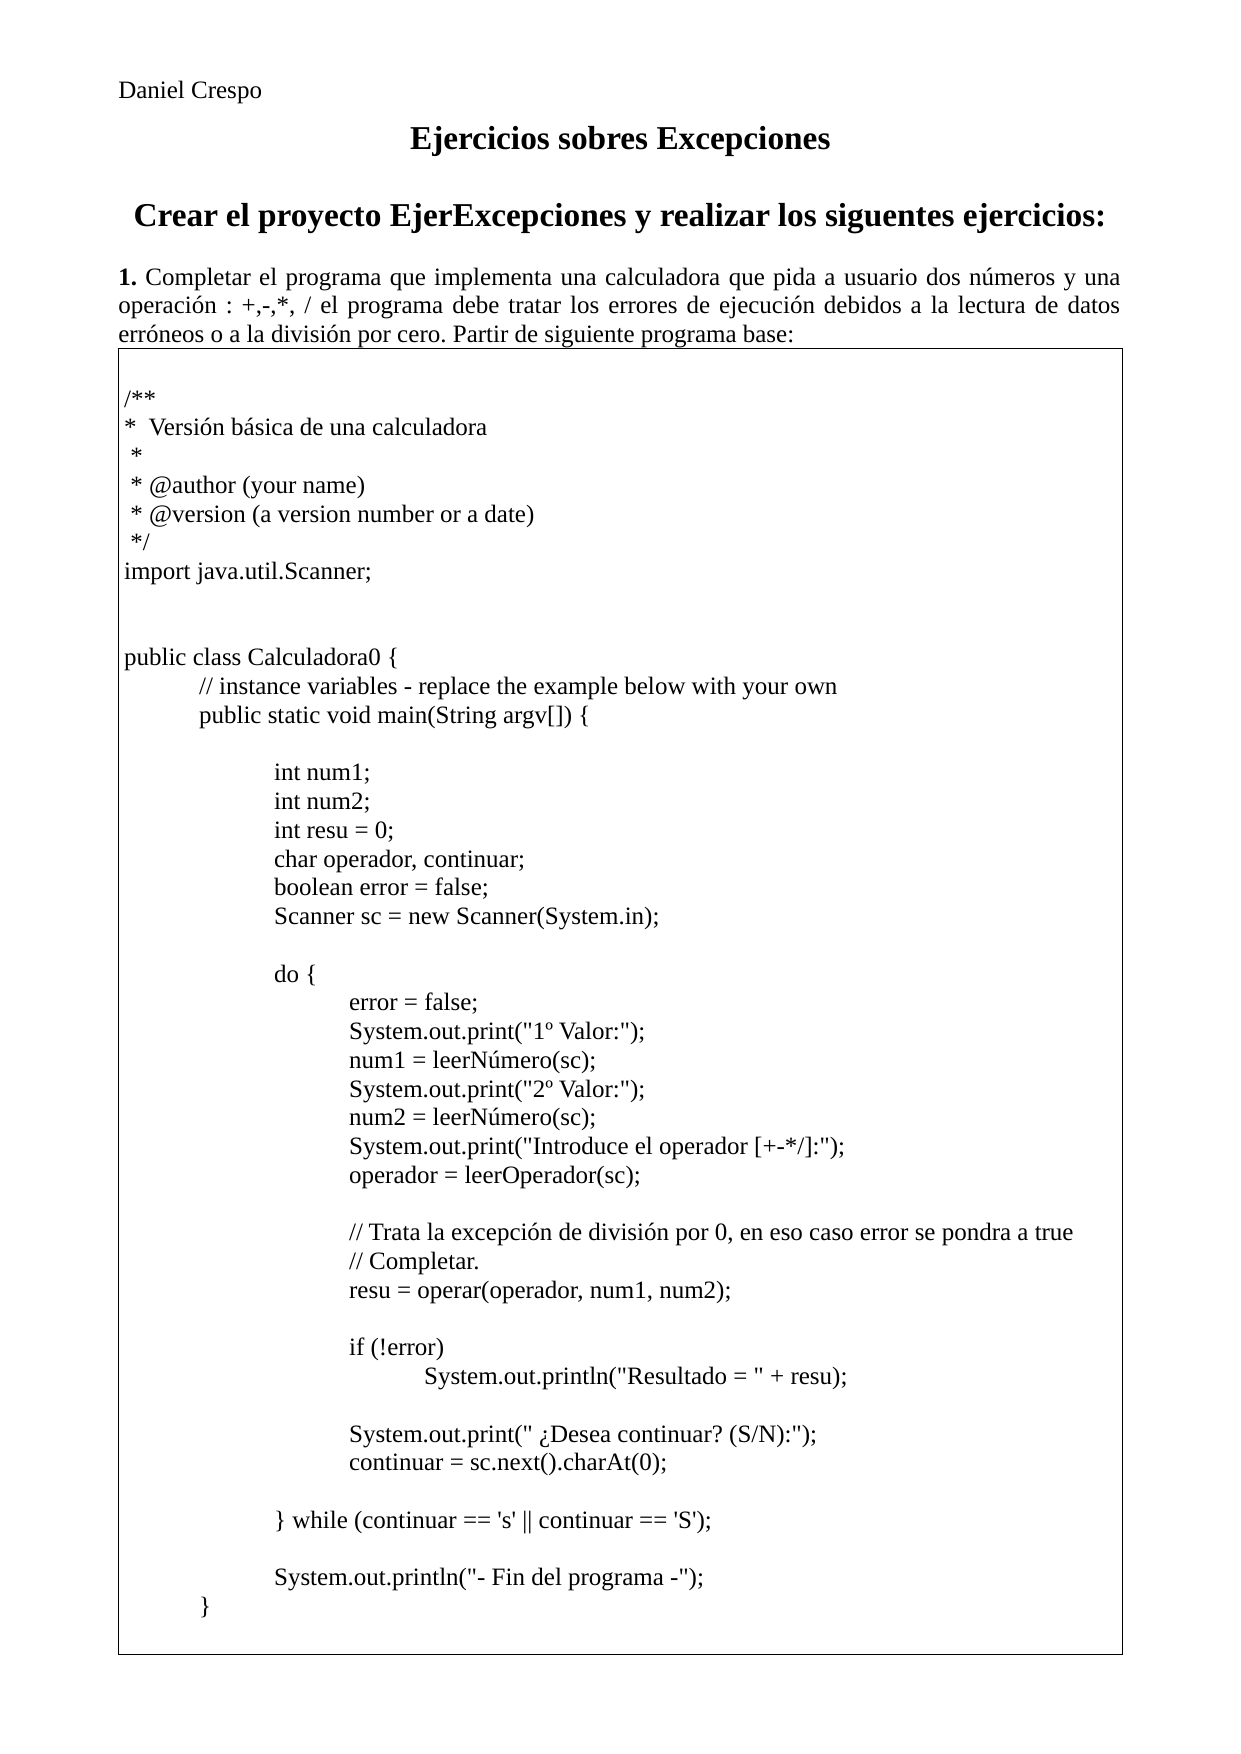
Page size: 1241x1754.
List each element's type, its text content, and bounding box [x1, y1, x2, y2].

text Crear el proyecto EjerExcepciones y realizar los siguentes ejercicios: [118, 195, 1122, 233]
table_header /** * Versión básica de una calculadora * * @author (your name) * @version (a version number or a date) */ import java.util.Scanner; public class Calculadora0 { // instance variables - replace the example below with your own public static void main(String argv[]) { int num1; int num2; int resu = 0; char operador, continuar; boolean error = false; Scanner sc = new Scanner(System.in); do { error = false; System.out.print("1º Valor:"); num1 = leerNúmero(sc); System.out.print("2º Valor:"); num2 = leerNúmero(sc); System.out.print("Introduce el operador [+-*/]:"); operador = leerOperador(sc); // Trata la excepción de división por 0, en eso caso error se pondra a true // Completar. resu = operar(operador, num1, num2); if (!error) System.out.println("Resultado = " + resu); System.out.print(" ¿Desea continuar? (S/N):"); continuar = sc.next().charAt(0); } while (continuar == 's' || continuar == 'S'); System.out.println("- Fin del programa -"); } [119, 349, 1122, 1654]
text 1. Completar el programa que implementa una calculadora que pida a usuario dos números y una operación : +,-,*, / el programa debe tratar los errores de ejecución debidos a la lectura de datos erróneos o a la división por cero. Partir de siguiente programa base: [118, 262, 1122, 348]
text Ejercicios sobres Excepciones [118, 118, 1122, 156]
